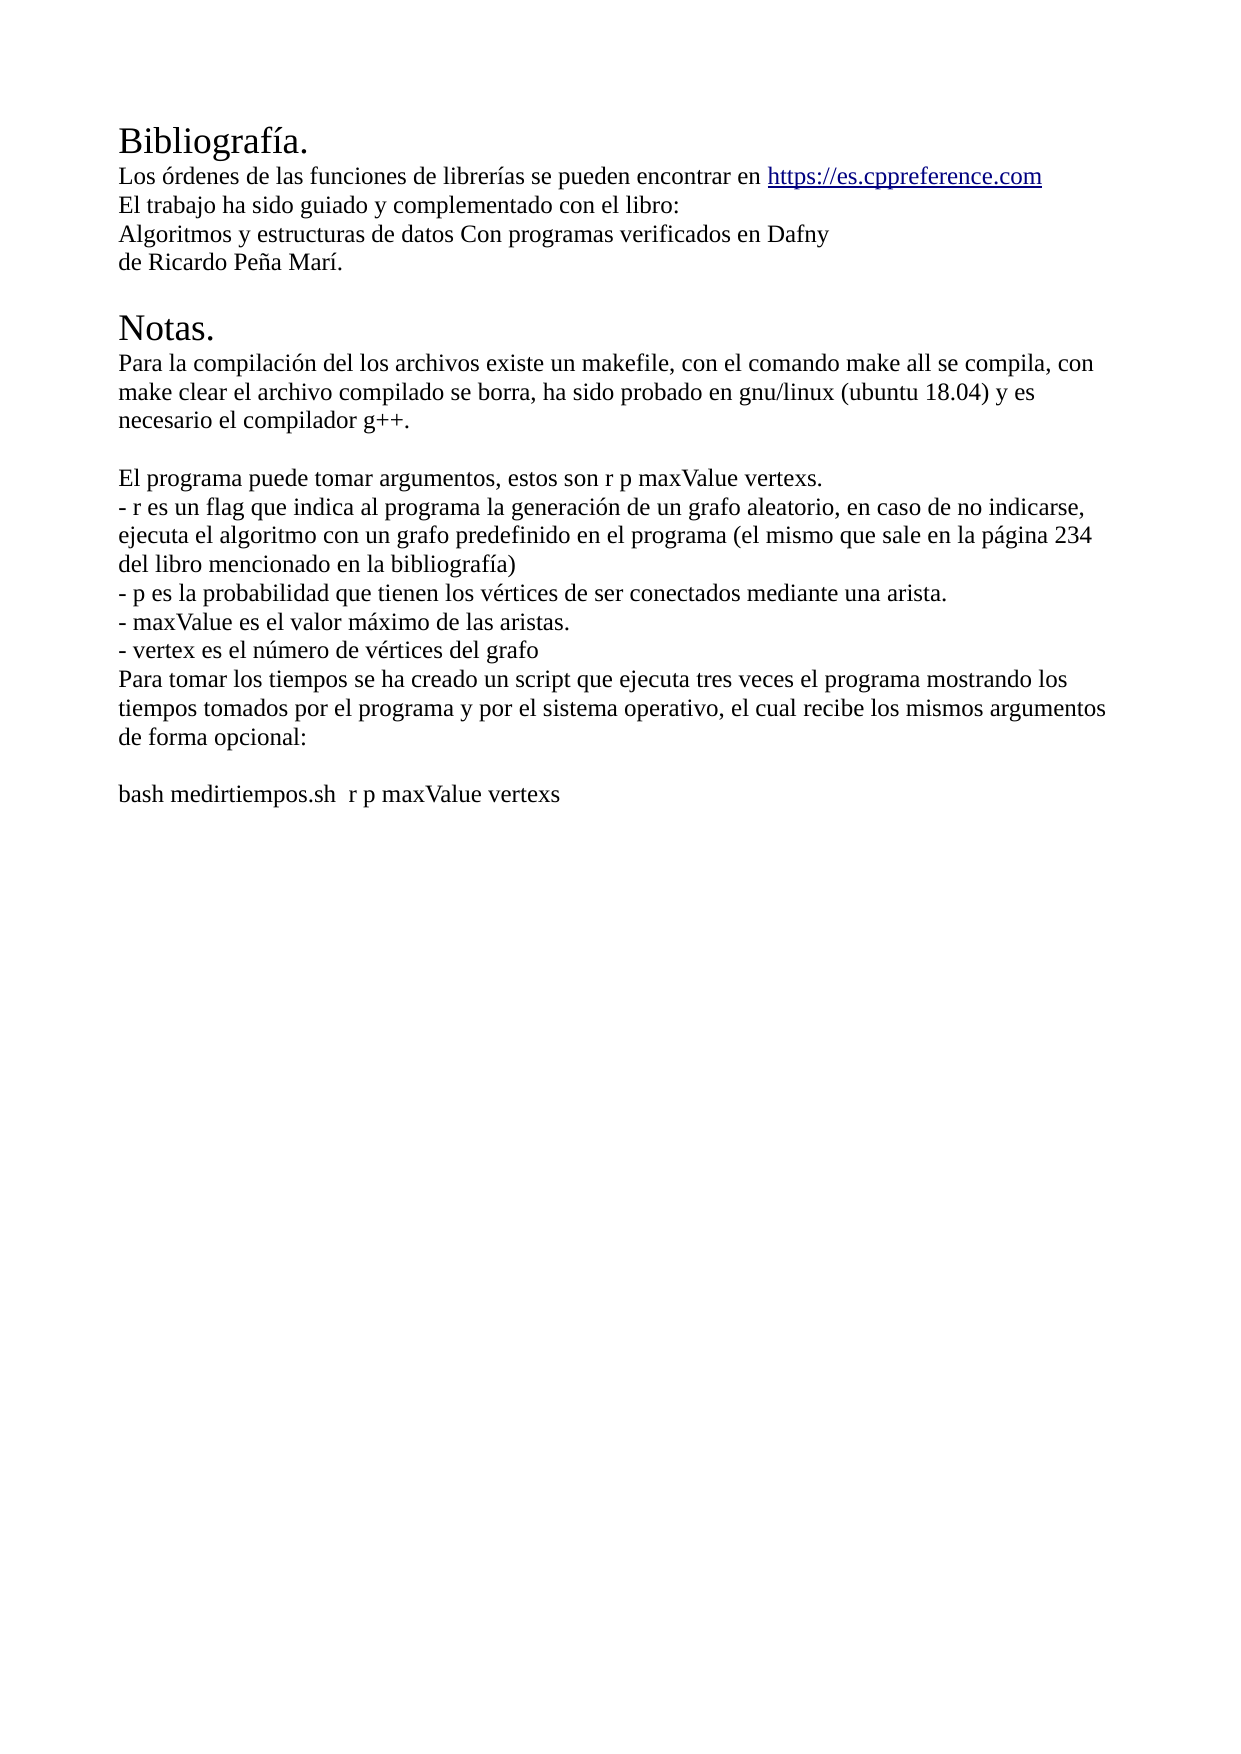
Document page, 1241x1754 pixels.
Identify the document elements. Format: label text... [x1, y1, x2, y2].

text Bibliografía. [118, 118, 1122, 161]
text - maxValue es el valor máximo de las aristas. [118, 607, 1122, 636]
text - r es un flag que indica al programa la generación de un grafo aleatorio, en caso de no indicarse, ejecuta el algoritmo con un grafo predefinido en el programa (el mismo que sale en la página 234 del libro mencionado en la bibliografía) [118, 492, 1122, 578]
text de Ricardo Peña Marí. [118, 247, 1122, 276]
text El programa puede tomar argumentos, estos son r p maxValue vertexs. [118, 463, 1122, 492]
text El trabajo ha sido guiado y complementado con el libro: [118, 190, 1122, 219]
text - vertex es el número de vértices del grafo [118, 636, 1122, 664]
text bash medirtiempos.sh r p maxValue vertexs [118, 779, 1122, 808]
text Notas. [118, 305, 1122, 348]
text Para tomar los tiempos se ha creado un script que ejecuta tres veces el programa mostrando los tiempos tomados por el programa y por el sistema operativo, el cual recibe los mismos argumentos de forma opcional: [118, 664, 1122, 751]
text Los órdenes de las funciones de librerías se pueden encontrar en https://es.cppreference.com [118, 161, 1122, 190]
text Para la compilación del los archivos existe un makefile, con el comando make all se compila, con make clear el archivo compilado se borra, ha sido probado en gnu/linux (ubuntu 18.04) y es necesario el compilador g++. [118, 348, 1122, 434]
text Algoritmos y estructuras de datos Con programas verificados en Dafny [118, 219, 1122, 247]
text - p es la probabilidad que tienen los vértices de ser conectados mediante una arista. [118, 578, 1122, 607]
